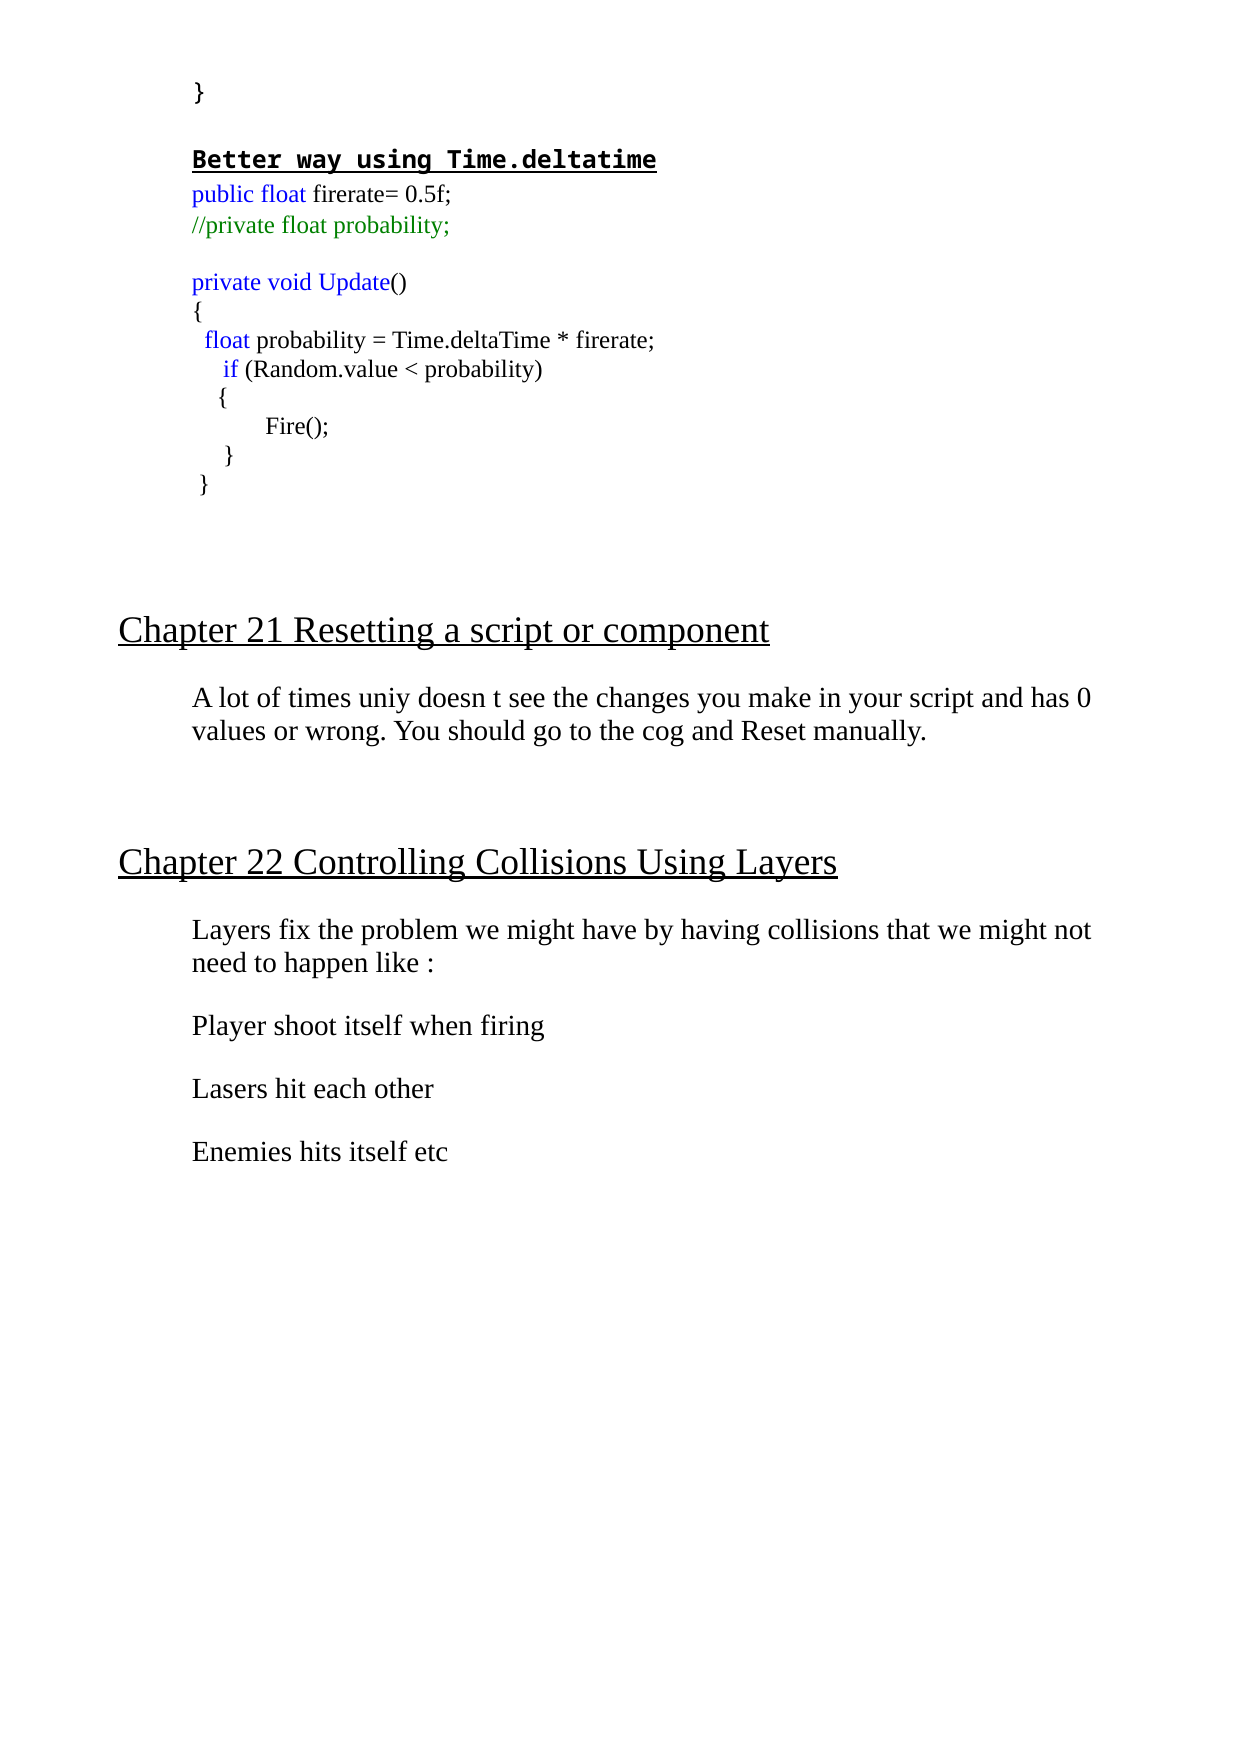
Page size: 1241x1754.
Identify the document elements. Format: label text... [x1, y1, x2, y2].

text } [118, 74, 1122, 108]
text //private float probability; [118, 210, 1122, 239]
text { [118, 382, 1122, 411]
text Better way using Time.deltatime [118, 142, 1122, 176]
text Enemies hits itself etc [118, 1134, 1122, 1168]
text Player shoot itself when firing [118, 1008, 1122, 1042]
text if (Random.value < probability) [118, 354, 1122, 382]
text } [118, 469, 1122, 497]
text A lot of times uniy doesn t see the changes you make in your script and has 0 values or wrong. You should go to the cog and Reset manually. [118, 680, 1122, 747]
text Lasers hit each other [118, 1072, 1122, 1105]
text Chapter 21 Resetting a script or component [118, 607, 1122, 650]
text Layers fix the problem we might have by having collisions that we might not need to happen like : [118, 912, 1122, 979]
text float probability = Time.deltaTime * firerate; [118, 325, 1122, 354]
text private void Update() [118, 267, 1122, 296]
text Chapter 22 Controlling Collisions Using Layers [118, 839, 1122, 882]
text { [118, 296, 1122, 325]
text public float firerate= 0.5f; [118, 176, 1122, 210]
text Fire(); [118, 411, 1122, 440]
text } [118, 440, 1122, 469]
